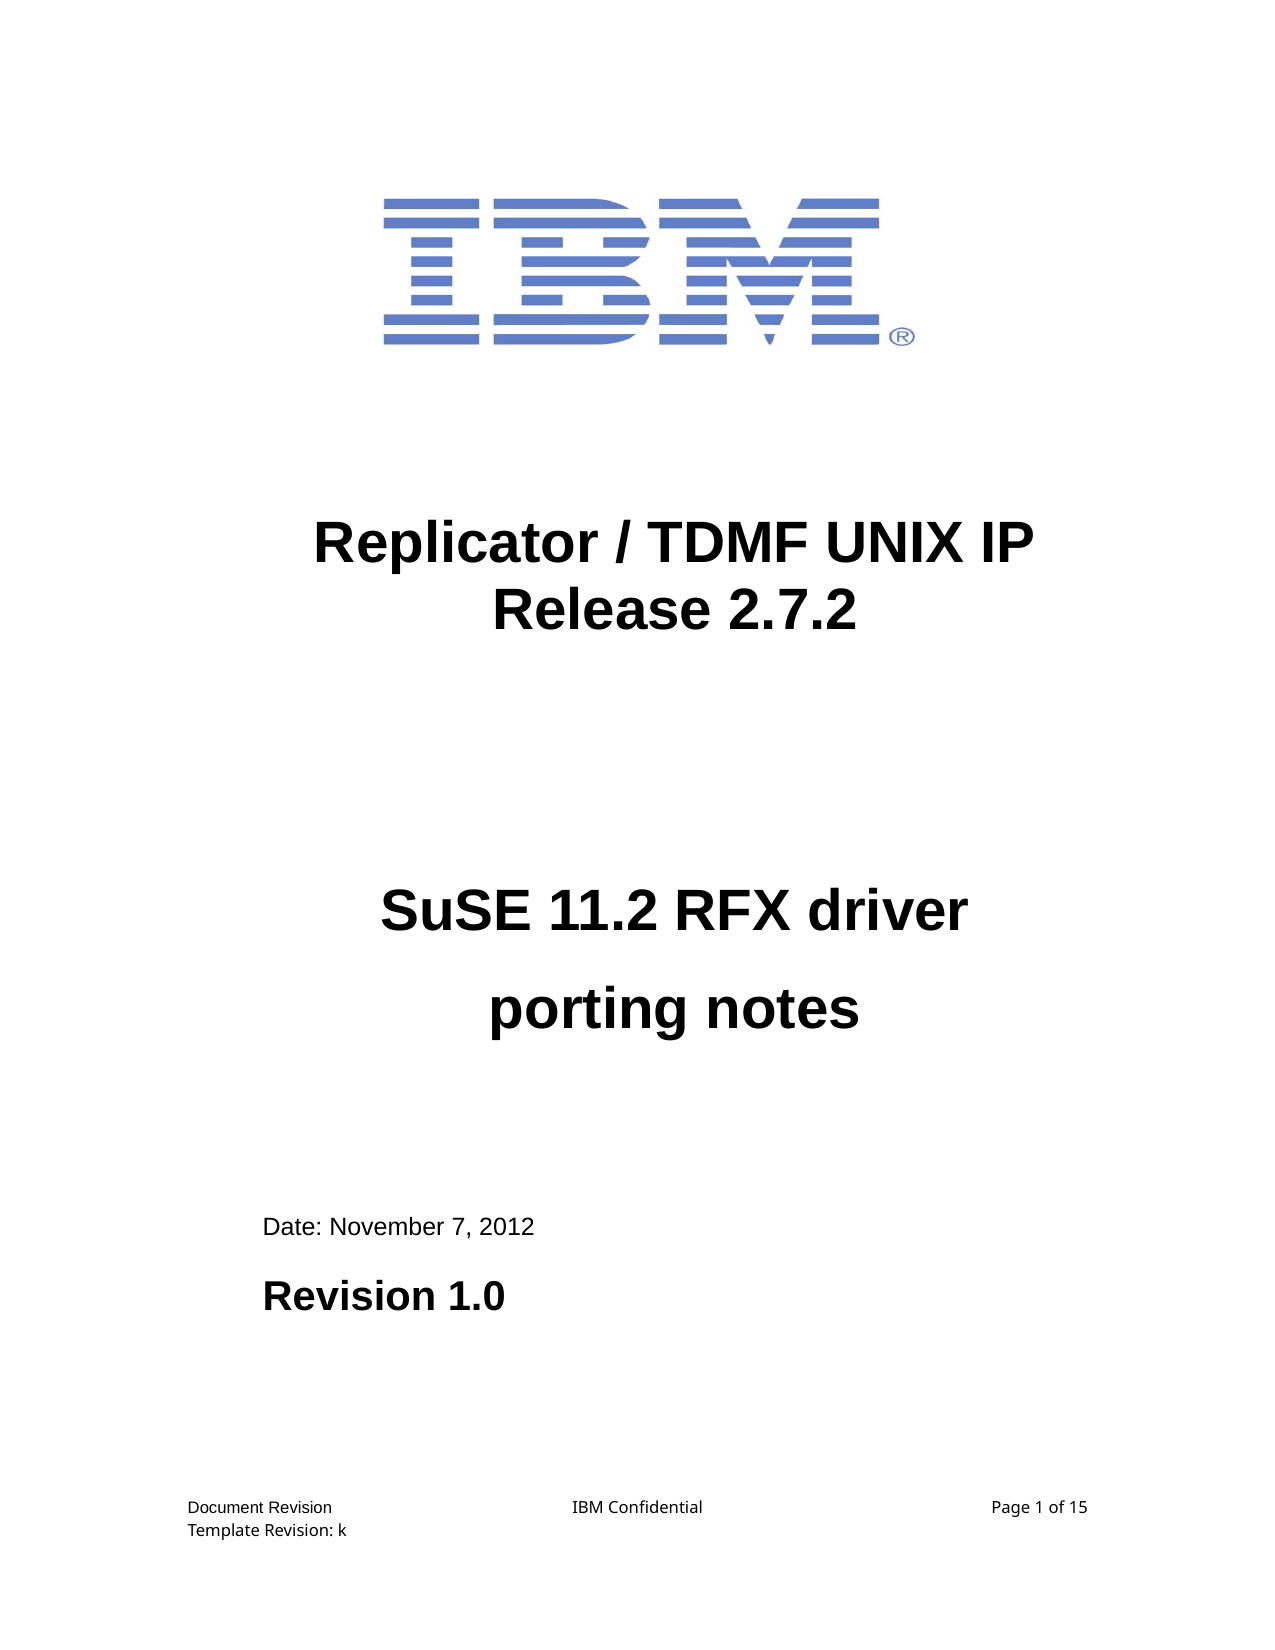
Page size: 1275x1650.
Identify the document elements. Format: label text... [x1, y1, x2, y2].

title SuSE 11.2 RFX driver [262, 876, 1087, 943]
title porting notes [262, 974, 1087, 1041]
title Replicator / TDMF UNIX IP Release 2.7.2 [262, 507, 1087, 642]
title Date: November 7, 2012 [262, 1212, 1087, 1240]
picture [341, 180, 934, 369]
title Revision 1.0 [262, 1272, 1087, 1319]
